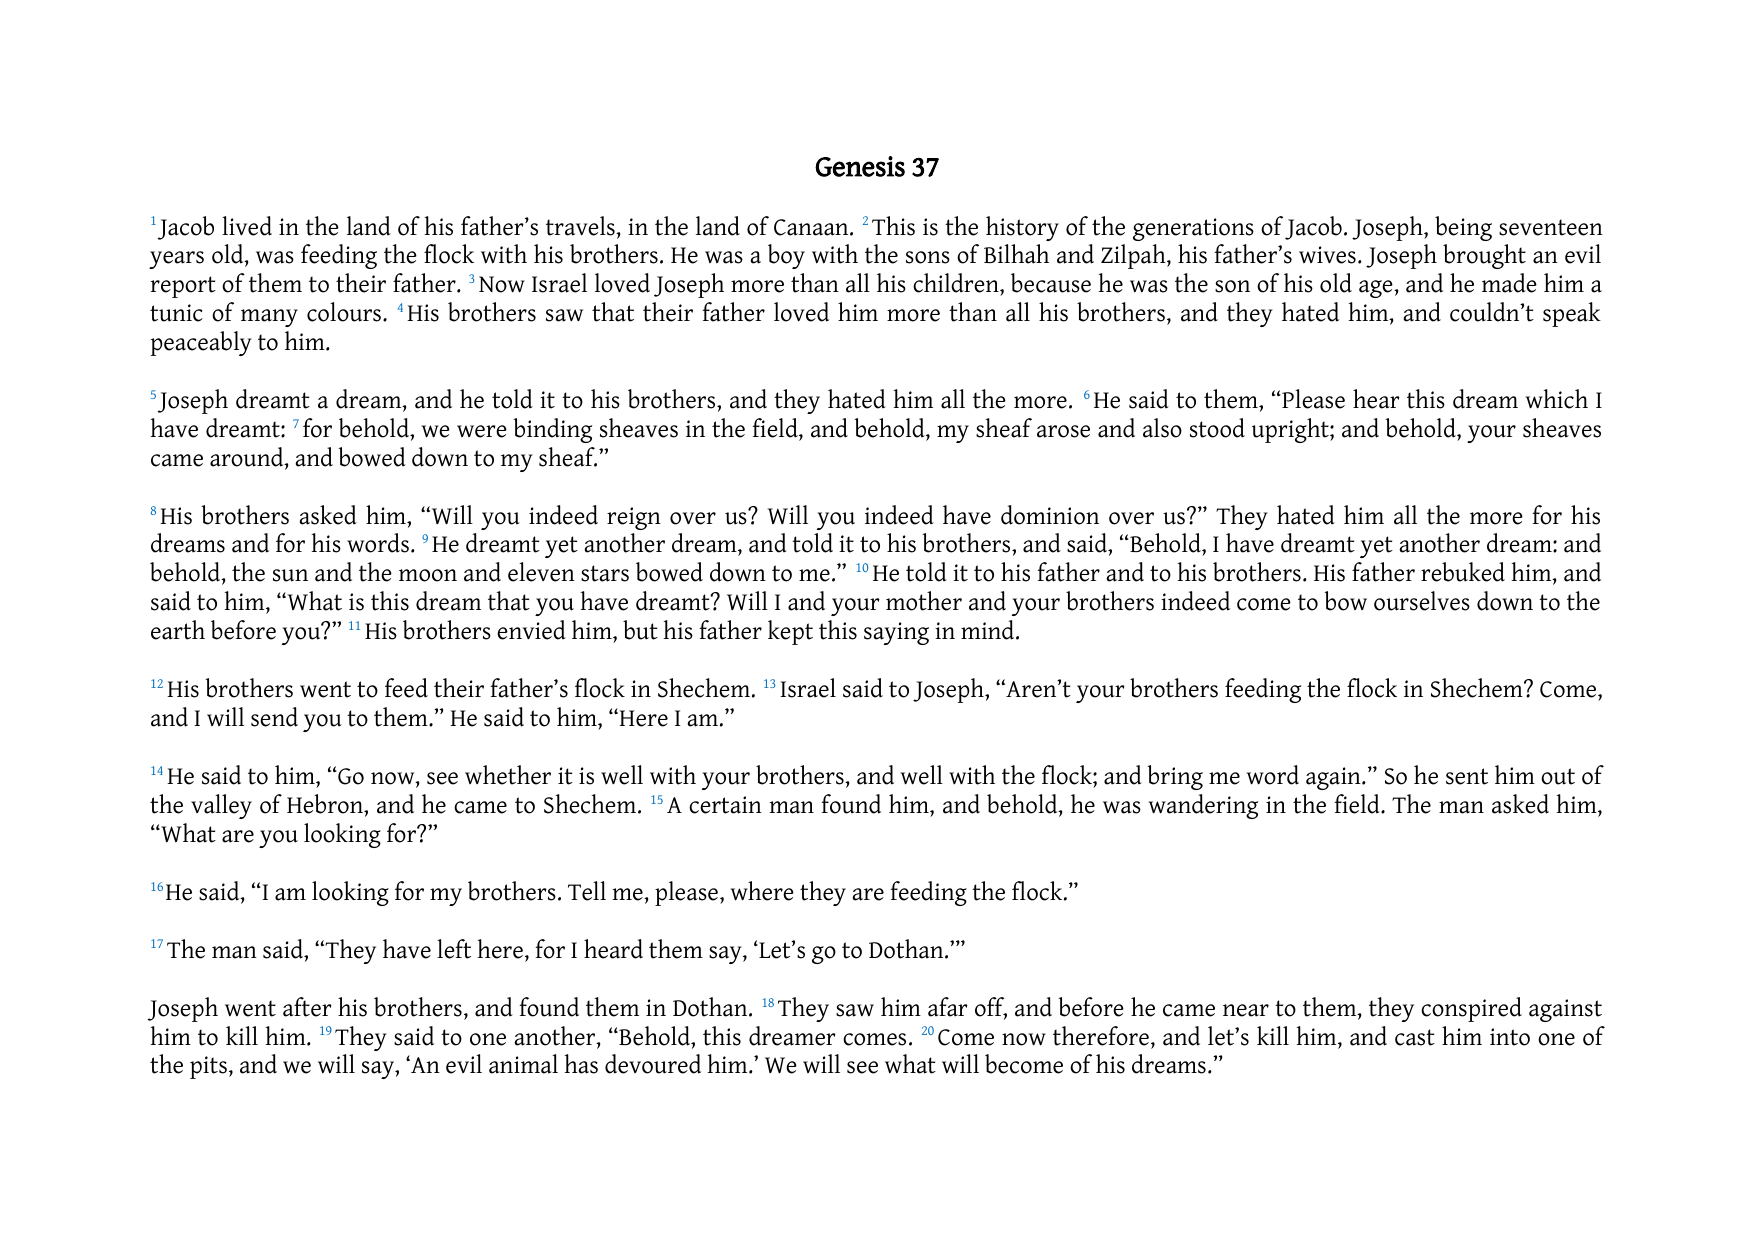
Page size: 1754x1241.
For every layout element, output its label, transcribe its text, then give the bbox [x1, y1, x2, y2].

text 1 Jacob lived in the land of his father’s travels, in the land of Canaan. 2 This is the history of the generations of Jacob. Joseph, being seventeen years old, was feeding the flock with his brothers. He was a boy with the sons of Bilhah and Zilpah, his father’s wives. Joseph brought an evil report of them to their father. 3 Now Israel loved Joseph more than all his children, because he was the son of his old age, and he made him a tunic of many colours. 4 His brothers saw that their father loved him more than all his brothers, and they hated him, and couldn’t speak peaceably to him. [150, 213, 1604, 357]
text 16 He said, “I am looking for my brothers. Tell me, please, where they are feeding the flock.” [150, 878, 1604, 907]
text 17 The man said, “They have left here, for I heard them say, ‘Let’s go to Dothan.’” [150, 936, 1604, 965]
text 12 His brothers went to feed their father’s flock in Shechem. 13 Israel said to Joseph, “Aren’t your brothers feeding the flock in Shechem? Come, and I will send you to them.” He said to him, “Here I am.” [150, 676, 1604, 733]
text 5 Joseph dreamt a dream, and he told it to his brothers, and they hated him all the more. 6 He said to them, “Please hear this dream which I have dreamt: 7 for behold, we were binding sheaves in the field, and behold, my sheaf arose and also stood upright; and behold, your sheaves came around, and bowed down to my sheaf.” [150, 386, 1604, 473]
text Genesis 37 [150, 150, 1604, 184]
text 14 He said to him, “Go now, see whether it is well with your brothers, and well with the flock; and bring me word again.” So he sent him out of the valley of Hebron, and he came to Shechem. 15 A certain man found him, and behold, he was wandering in the field. The man asked him, “What are you looking for?” [150, 762, 1604, 849]
text 8 His brothers asked him, “Will you indeed reign over us? Will you indeed have dominion over us?” They hated him all the more for his dreams and for his words. 9 He dreamt yet another dream, and told it to his brothers, and said, “Behold, I have dreamt yet another dream: and behold, the sun and the moon and eleven stars bowed down to me.” 10 He told it to his father and to his brothers. His father rebuked him, and said to him, “What is this dream that you have dreamt? Will I and your mother and your brothers indeed come to bow ourselves down to the earth before you?” 11 His brothers envied him, but his father kept this saying in mind. [150, 502, 1604, 646]
text Joseph went after his brothers, and found them in Dothan. 18 They saw him afar off, and before he came near to them, they conspired against him to kill him. 19 They said to one another, “Behold, this dreamer comes. 20 Come now therefore, and let’s kill him, and cast him into one of the pits, and we will say, ‘An evil animal has devoured him.’ We will see what will become of his dreams.” [150, 994, 1604, 1081]
